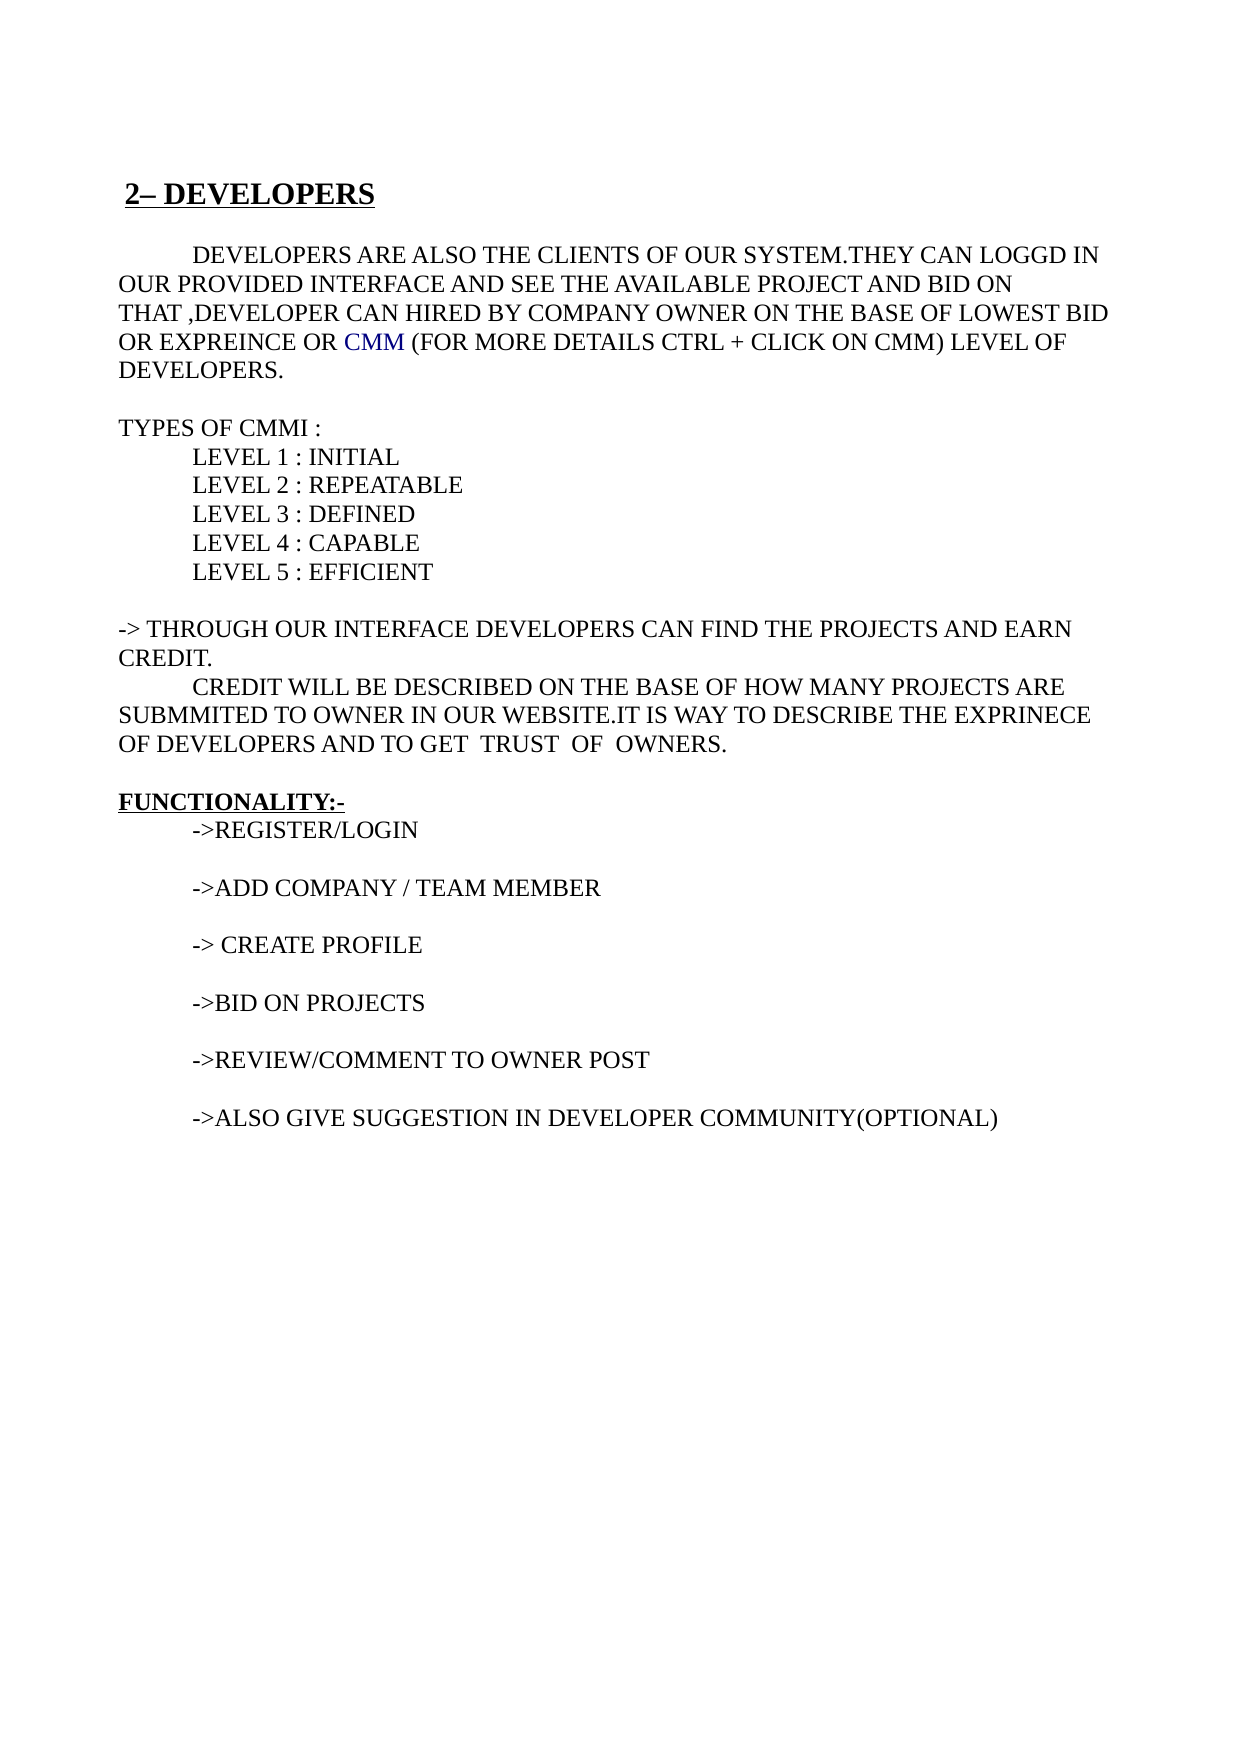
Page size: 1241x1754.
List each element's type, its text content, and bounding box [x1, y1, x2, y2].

text -> CREATE PROFILE [118, 930, 1122, 959]
text CREDIT WILL BE DESCRIBED ON THE BASE OF HOW MANY PROJECTS ARE SUBMMITED TO OWNER IN OUR WEBSITE.IT IS WAY TO DESCRIBE THE EXPRINECE OF DEVELOPERS AND TO GET TRUST OF OWNERS. [118, 672, 1122, 758]
text ->REVIEW/COMMENT TO OWNER POST [118, 1045, 1122, 1074]
text ->BID ON PROJECTS [118, 988, 1122, 1017]
text LEVEL 3 : DEFINED [118, 499, 1122, 528]
text LEVEL 2 : REPEATABLE [118, 470, 1122, 499]
text LEVEL 1 : INITIAL [118, 442, 1122, 470]
text ->REGISTER/LOGIN [118, 815, 1122, 844]
text LEVEL 4 : CAPABLE [118, 528, 1122, 557]
text ->ALSO GIVE SUGGESTION IN DEVELOPER COMMUNITY(OPTIONAL) [118, 1103, 1122, 1132]
text DEVELOPERS ARE ALSO THE CLIENTS OF OUR SYSTEM.THEY CAN LOGGD IN OUR PROVIDED INTERFACE AND SEE THE AVAILABLE PROJECT AND BID ON THAT ,DEVELOPER CAN HIRED BY COMPANY OWNER ON THE BASE OF LOWEST BID OR EXPREINCE OR CMM (FOR MORE DETAILS CTRL + CLICK ON CMM) LEVEL OF DEVELOPERS. [118, 240, 1122, 384]
text FUNCTIONALITY:- [118, 787, 1122, 815]
text 2– DEVELOPERS [118, 176, 1122, 212]
text LEVEL 5 : EFFICIENT [118, 557, 1122, 585]
text TYPES OF CMMI : [118, 413, 1122, 442]
text ->ADD COMPANY / TEAM MEMBER [118, 873, 1122, 902]
text -> THROUGH OUR INTERFACE DEVELOPERS CAN FIND THE PROJECTS AND EARN CREDIT. [118, 614, 1122, 672]
